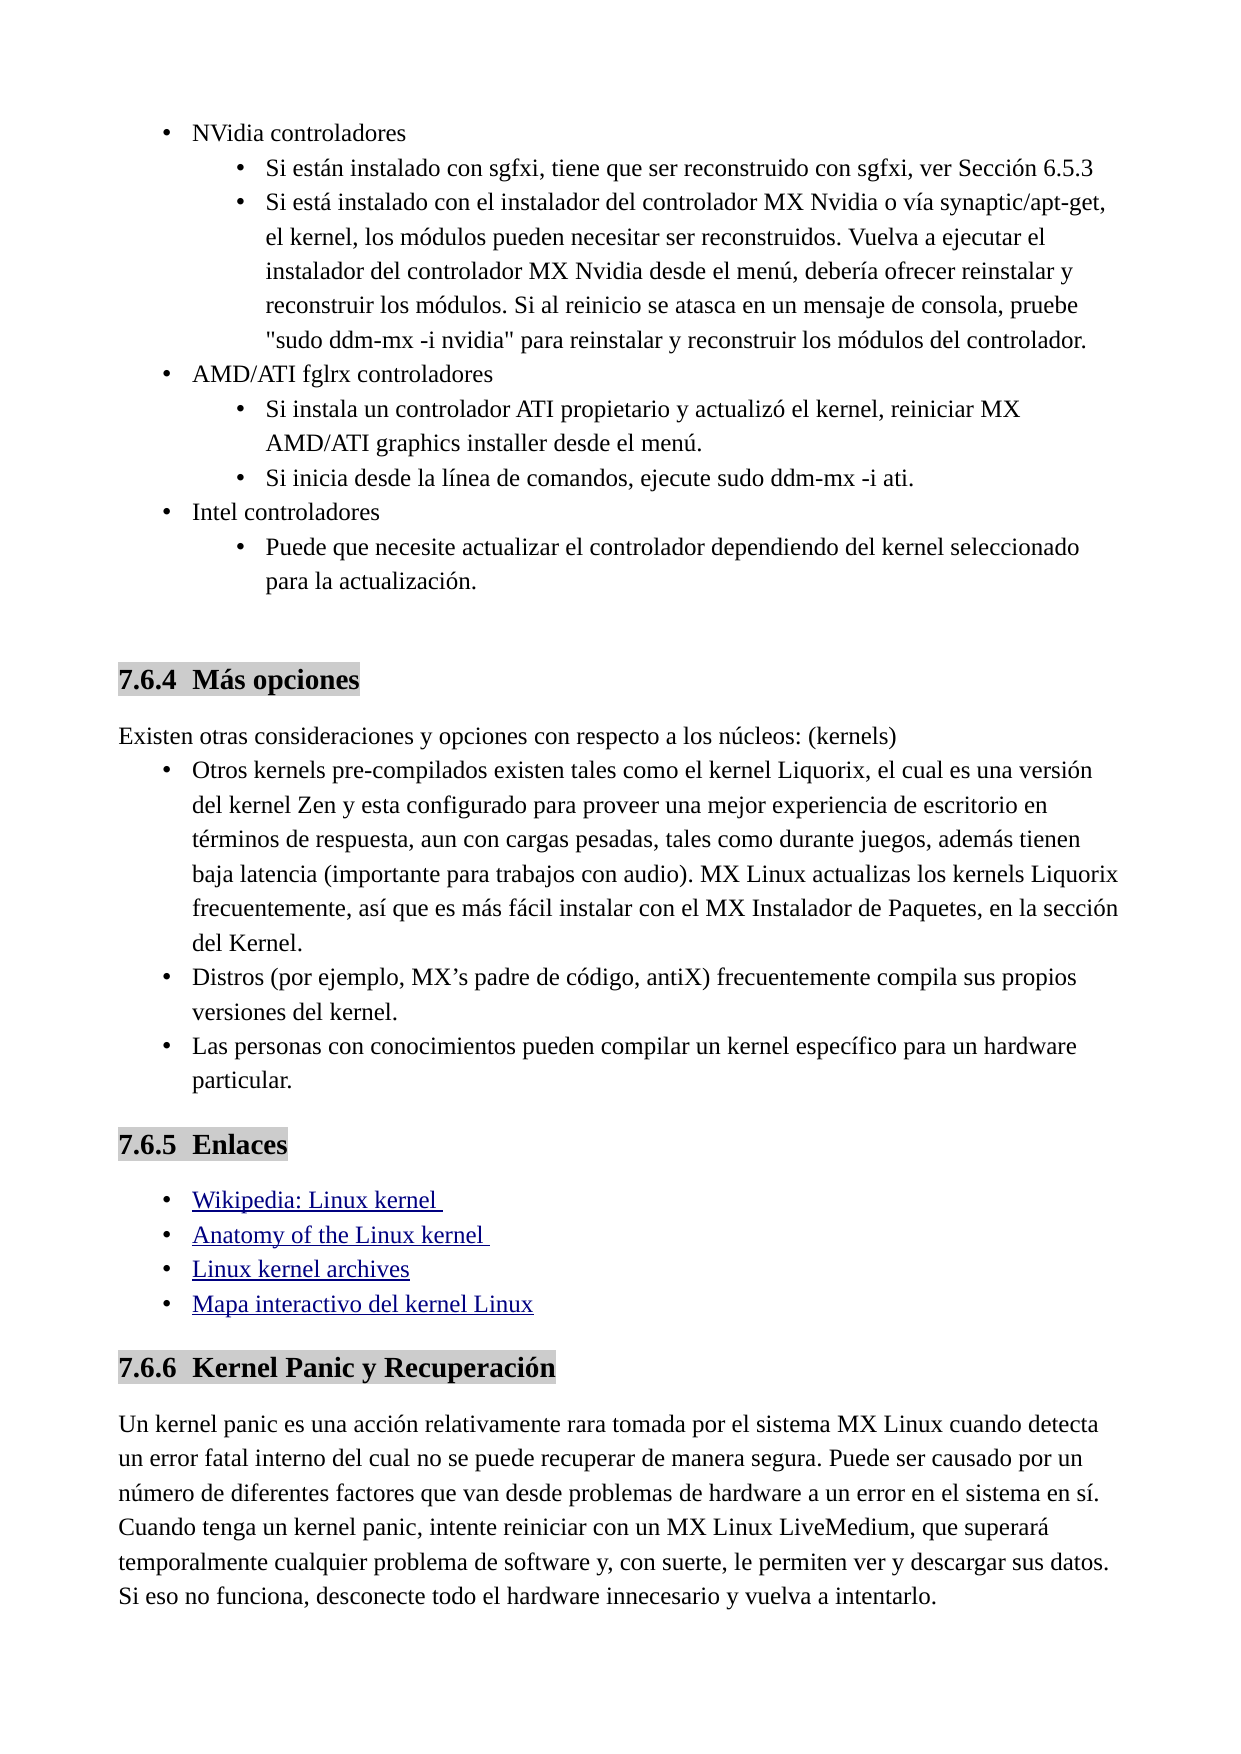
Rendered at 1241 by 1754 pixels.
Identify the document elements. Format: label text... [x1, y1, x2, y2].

list Linux kernel archives [162, 1254, 1122, 1283]
list Puede que necesite actualizar el controlador dependiendo del kernel seleccionado para la actualización. [236, 532, 1122, 595]
list Otros kernels pre-compilados existen tales como el kernel Liquorix, el cual es una versión del kernel Zen y esta configurado para proveer una mejor experiencia de escritorio en términos de respuesta, aun con cargas pesadas, tales como durante juegos, además tienen baja latencia (importante para trabajos con audio). MX Linux actualizas los kernels Liquorix frecuentemente, así que es más fácil instalar con el MX Instalador de Paquetes, en la sección del Kernel. [162, 755, 1122, 956]
subtitle 7.6.4 Más opciones [360, 662, 1122, 696]
list Mapa interactivo del kernel Linux [162, 1289, 1122, 1318]
list Si instala un controlador ATI propietario y actualizó el kernel, reiniciar MX AMD/ATI graphics installer desde el menú. [236, 394, 1122, 457]
list AMD/ATI fglrx controladores [162, 359, 1122, 388]
subtitle 7.6.6 Kernel Panic y Recuperación [556, 1350, 1122, 1384]
list Wikipedia: Linux kernel [162, 1185, 1122, 1214]
list Distros (por ejemplo, MX’s padre de código, antiX) frecuentemente compila sus propios versiones del kernel. [162, 962, 1122, 1025]
list Las personas con conocimientos pueden compilar un kernel específico para un hardware particular. [162, 1031, 1122, 1094]
list Si inicia desde la línea de comandos, ejecute sudo ddm-mx -i ati. [236, 463, 1122, 492]
list Intel controladores [162, 497, 1122, 526]
list Si está instalado con el instalador del controlador MX Nvidia o vía synaptic/apt-get, el kernel, los módulos pueden necesitar ser reconstruidos. Vuelva a ejecutar el instalador del controlador MX Nvidia desde el menú, debería ofrecer reinstalar y reconstruir los módulos. Si al reinicio se atasca en un mensaje de consola, pruebe "sudo ddm-mx -i nvidia" para reinstalar y reconstruir los módulos del controlador. [236, 187, 1122, 354]
list NVidia controladores [162, 118, 1122, 147]
subtitle 7.6.5 Enlaces [288, 1127, 1122, 1161]
text Un kernel panic es una acción relativamente rara tomada por el sistema MX Linux cuando detecta un error fatal interno del cual no se puede recuperar de manera segura. Puede ser causado por un número de diferentes factores que van desde problemas de hardware a un error en el sistema en sí. Cuando tenga un kernel panic, intente reiniciar con un MX Linux LiveMedium, que superará temporalmente cualquier problema de software y, con suerte, le permiten ver y descargar sus datos. Si eso no funciona, desconecte todo el hardware innecesario y vuelva a intentarlo. [118, 1409, 1122, 1610]
list Anatomy of the Linux kernel [162, 1220, 1122, 1249]
text Existen otras consideraciones y opciones con respecto a los núcleos: (kernels) [118, 721, 1122, 749]
list Si están instalado con sgfxi, tiene que ser reconstruido con sgfxi, ver Sección 6.5.3 [236, 153, 1122, 181]
